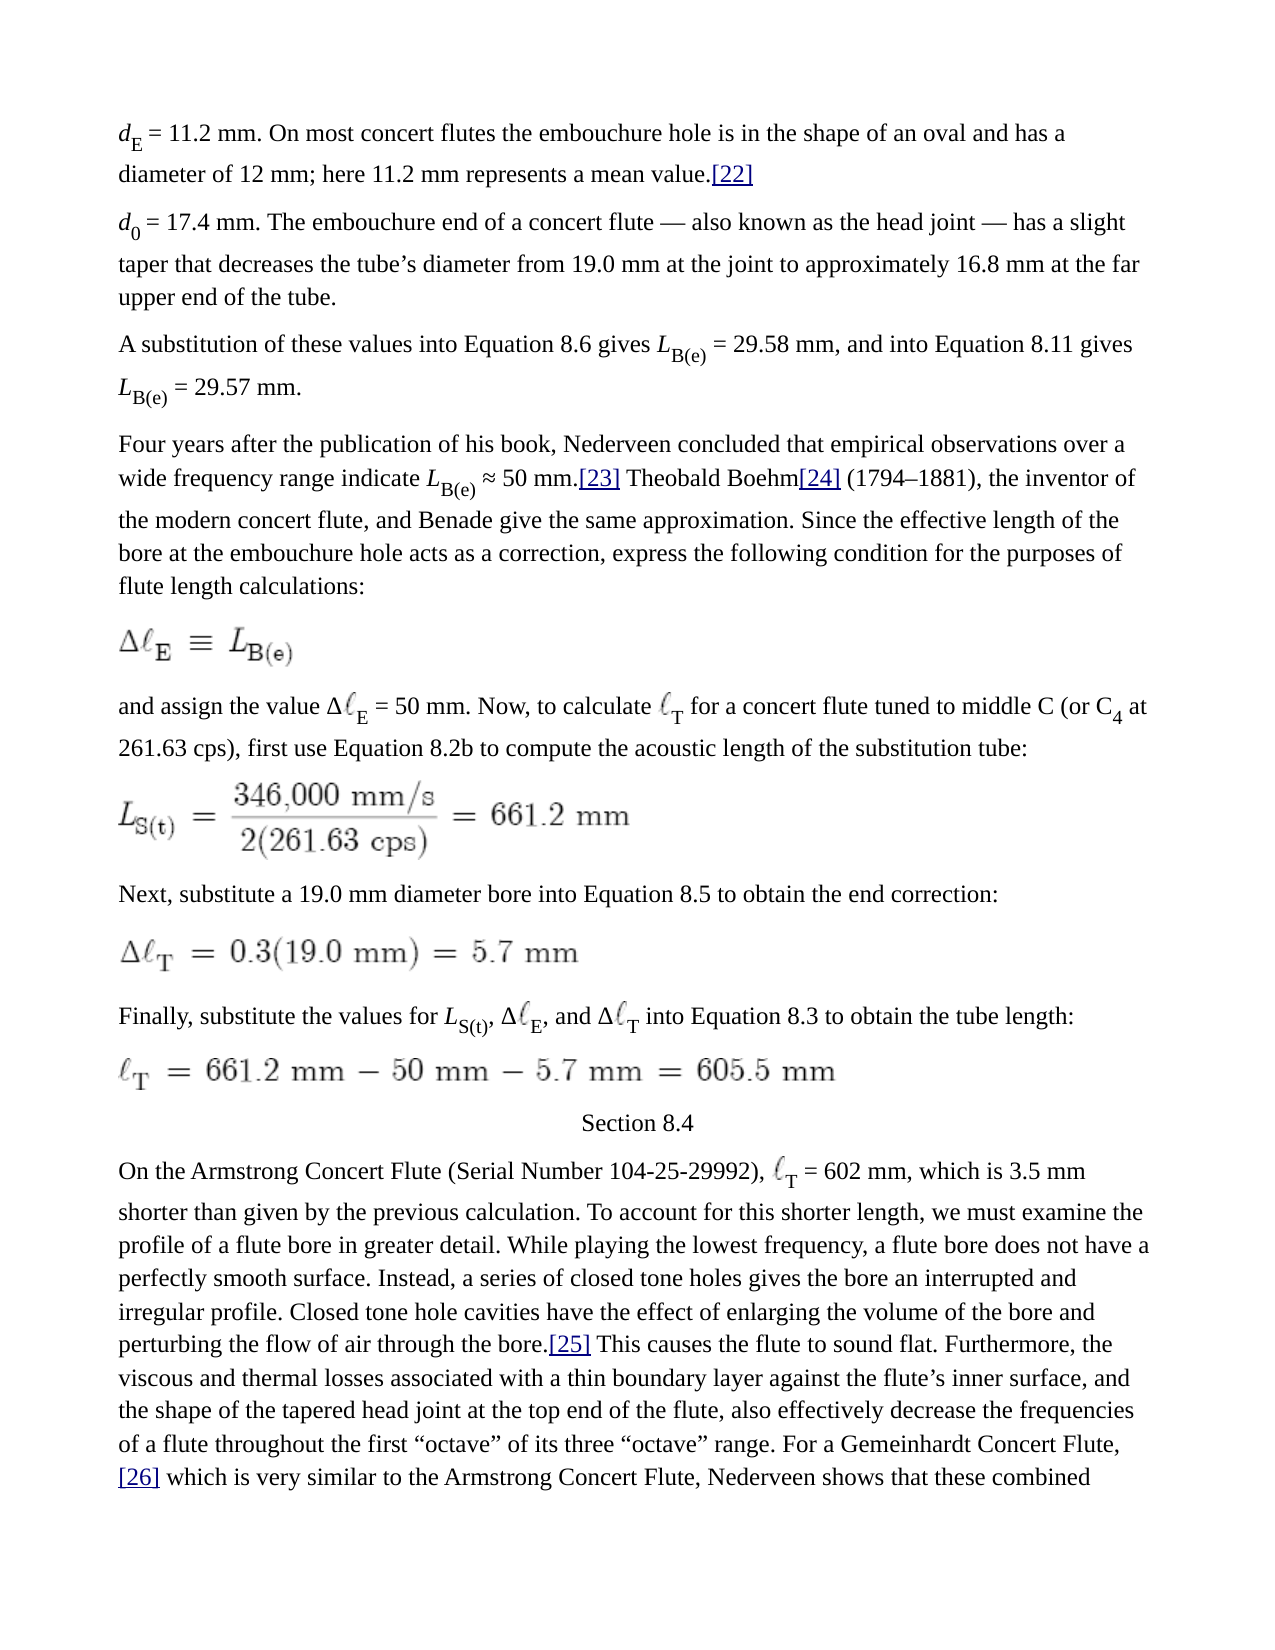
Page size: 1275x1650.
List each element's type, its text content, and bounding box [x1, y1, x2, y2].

text Next, substitute a 19.0 mm diameter bore into Equation 8.5 to obtain the end correction: [118, 879, 1157, 908]
picture [118, 1058, 837, 1090]
text On the Armstrong Concert Flute (Serial Number 104-25-29992), T = 602 mm, which is 3.5 mm shorter than given by the previous calculation. To account for this shorter length, we must examine the profile of a flute bore in greater detail. While playing the lowest frequency, a flute bore does not have a perfectly smooth surface. Instead, a series of closed tone holes gives the bore an interrupted and irregular profile. Closed tone hole cavities have the effect of enlarging the volume of the bore and perturbing the flow of air through the bore.[25] This causes the flute to sound flat. Furthermore, the viscous and thermal losses associated with a thin boundary layer against the flute’s inner surface, and the shape of the tapered head joint at the top end of the flute, also effectively decrease the frequencies of a flute throughout the first “octave” of its three “octave” range. For a Gemeinhardt Concert Flute,[26] which is very similar to the Armstrong Concert Flute, Nederveen shows that these combined [118, 1156, 1157, 1490]
picture [657, 692, 672, 715]
picture [118, 926, 606, 982]
text Section 8.4 [118, 1108, 1157, 1137]
text d0 = 17.4 mm. The embouchure end of a concert flute — also known as the head joint — has a slight taper that decreases the tube’s diameter from 19.0 mm at the joint to approximately 16.8 mm at the far upper end of the tube. [118, 207, 1157, 310]
text Finally, substitute the values for LS(t), ΔE, and ΔT into Equation 8.3 to obtain the tube length: [118, 1001, 1157, 1038]
text Four years after the publication of his book, Nederveen concluded that empirical observations over a wide frequency range indicate LB(e) ≈ 50 mm.[23] Theobald Boehm[24] (1794–1881), the inventor of the modern concert flute, and Benade give the same approximation. Since the effective length of the bore at the embouchure hole acts as a correction, express the following condition for the purposes of flute length calculations: [118, 429, 1157, 600]
picture [342, 692, 357, 715]
text A substitution of these values into Equation 8.6 gives LB(e) = 29.58 mm, and into Equation 8.11 gives LB(e) = 29.57 mm. [118, 329, 1157, 409]
picture [118, 780, 630, 860]
picture [516, 1001, 531, 1025]
text dE = 11.2 mm. On most concert flutes the embouchure hole is in the shape of an oval and has a diameter of 12 mm; here 11.2 mm represents a mean value.[22] [118, 118, 1157, 188]
picture [771, 1156, 785, 1180]
text and assign the value ΔE = 50 mm. Now, to calculate T for a concert flute tuned to middle C (or C4 at 261.63 cps), first use Equation 8.2b to compute the acoustic length of the substitution tube: [118, 691, 1157, 762]
picture [118, 618, 317, 673]
picture [613, 1001, 627, 1025]
